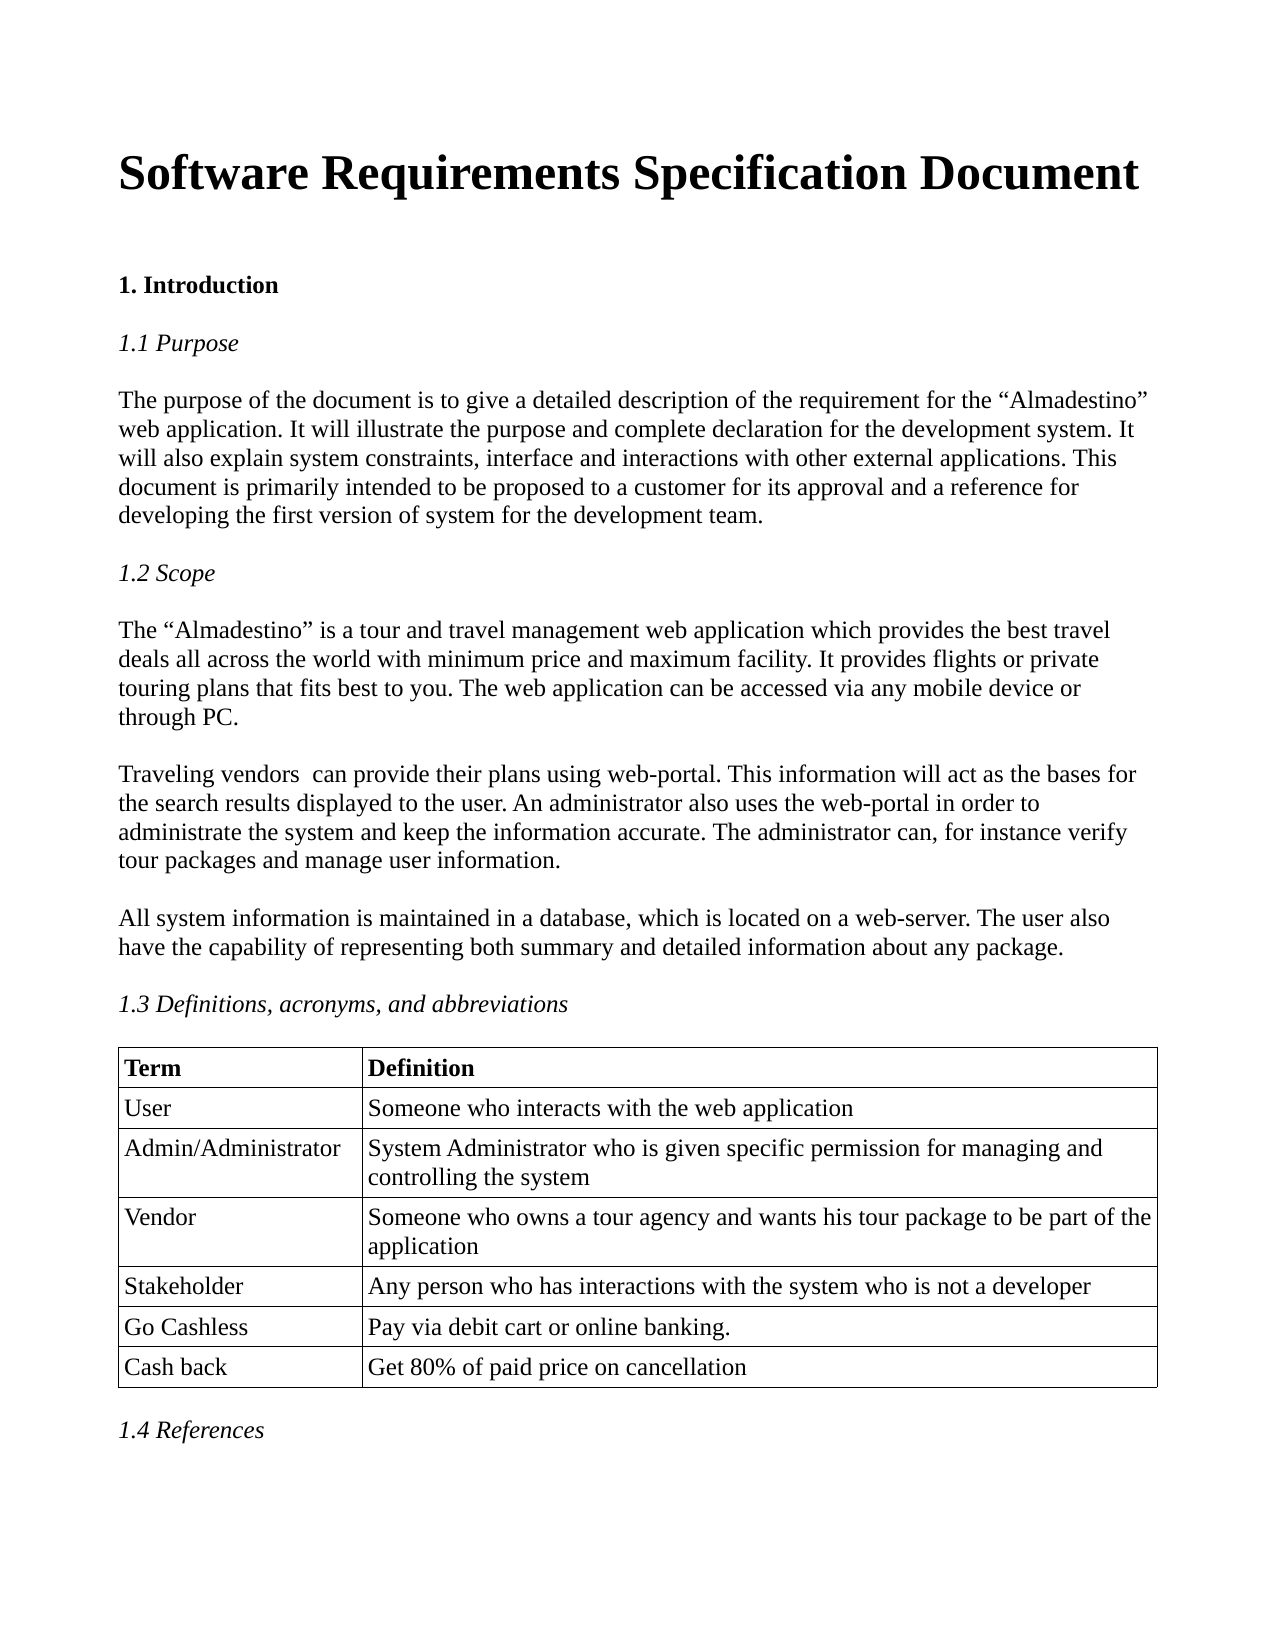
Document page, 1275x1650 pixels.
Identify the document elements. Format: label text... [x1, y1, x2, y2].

table_cell Pay via debit cart or online banking. [363, 1307, 1157, 1346]
table_cell Vendor [119, 1198, 362, 1266]
table_cell System Administrator who is given specific permission for managing and controlling the system [363, 1129, 1157, 1197]
text The purpose of the document is to give a detailed description of the requirement for the “Almadestino” web application. It will illustrate the purpose and complete declaration for the development system. It will also explain system constraints, interface and interactions with other external applications. This document is primarily intended to be proposed to a customer for its approval and a reference for developing the first version of system for the development team. [118, 386, 1157, 529]
table_cell Cash back [119, 1347, 362, 1387]
text 1.2 Scope [118, 558, 1157, 587]
table_header Term [119, 1048, 362, 1087]
table_header Definition [363, 1048, 1157, 1087]
table_cell Someone who owns a tour agency and wants his tour package to be part of the application [363, 1198, 1157, 1266]
text All system information is maintained in a database, which is located on a web-server. The user also have the capability of representing both summary and detailed information about any package. [118, 903, 1157, 961]
text 1.3 Definitions, acronyms, and abbreviations [118, 989, 1157, 1018]
text 1.4 References [118, 1415, 1157, 1444]
table_cell User [119, 1088, 362, 1127]
table_cell Go Cashless [119, 1307, 362, 1346]
table_cell Admin/Administrator [119, 1129, 362, 1197]
table_cell Get 80% of paid price on cancellation [363, 1347, 1157, 1387]
table_cell Someone who interacts with the web application [363, 1088, 1157, 1127]
text 1.1 Purpose [118, 328, 1157, 357]
text The “Almadestino” is a tour and travel management web application which provides the best travel deals all across the world with minimum price and maximum facility. It provides flights or private touring plans that fits best to you. The web application can be accessed via any mobile device or through PC. [118, 616, 1157, 731]
subtitle Software Requirements Specification Document [118, 143, 1157, 201]
table_cell Stakeholder [119, 1267, 362, 1306]
table_cell Any person who has interactions with the system who is not a developer [363, 1267, 1157, 1306]
text Traveling vendors can provide their plans using web-portal. This information will act as the bases for the search results displayed to the user. An administrator also uses the web-portal in order to administrate the system and keep the information accurate. The administrator can, for instance verify tour packages and manage user information. [118, 759, 1157, 874]
text 1. Introduction [118, 271, 1157, 299]
